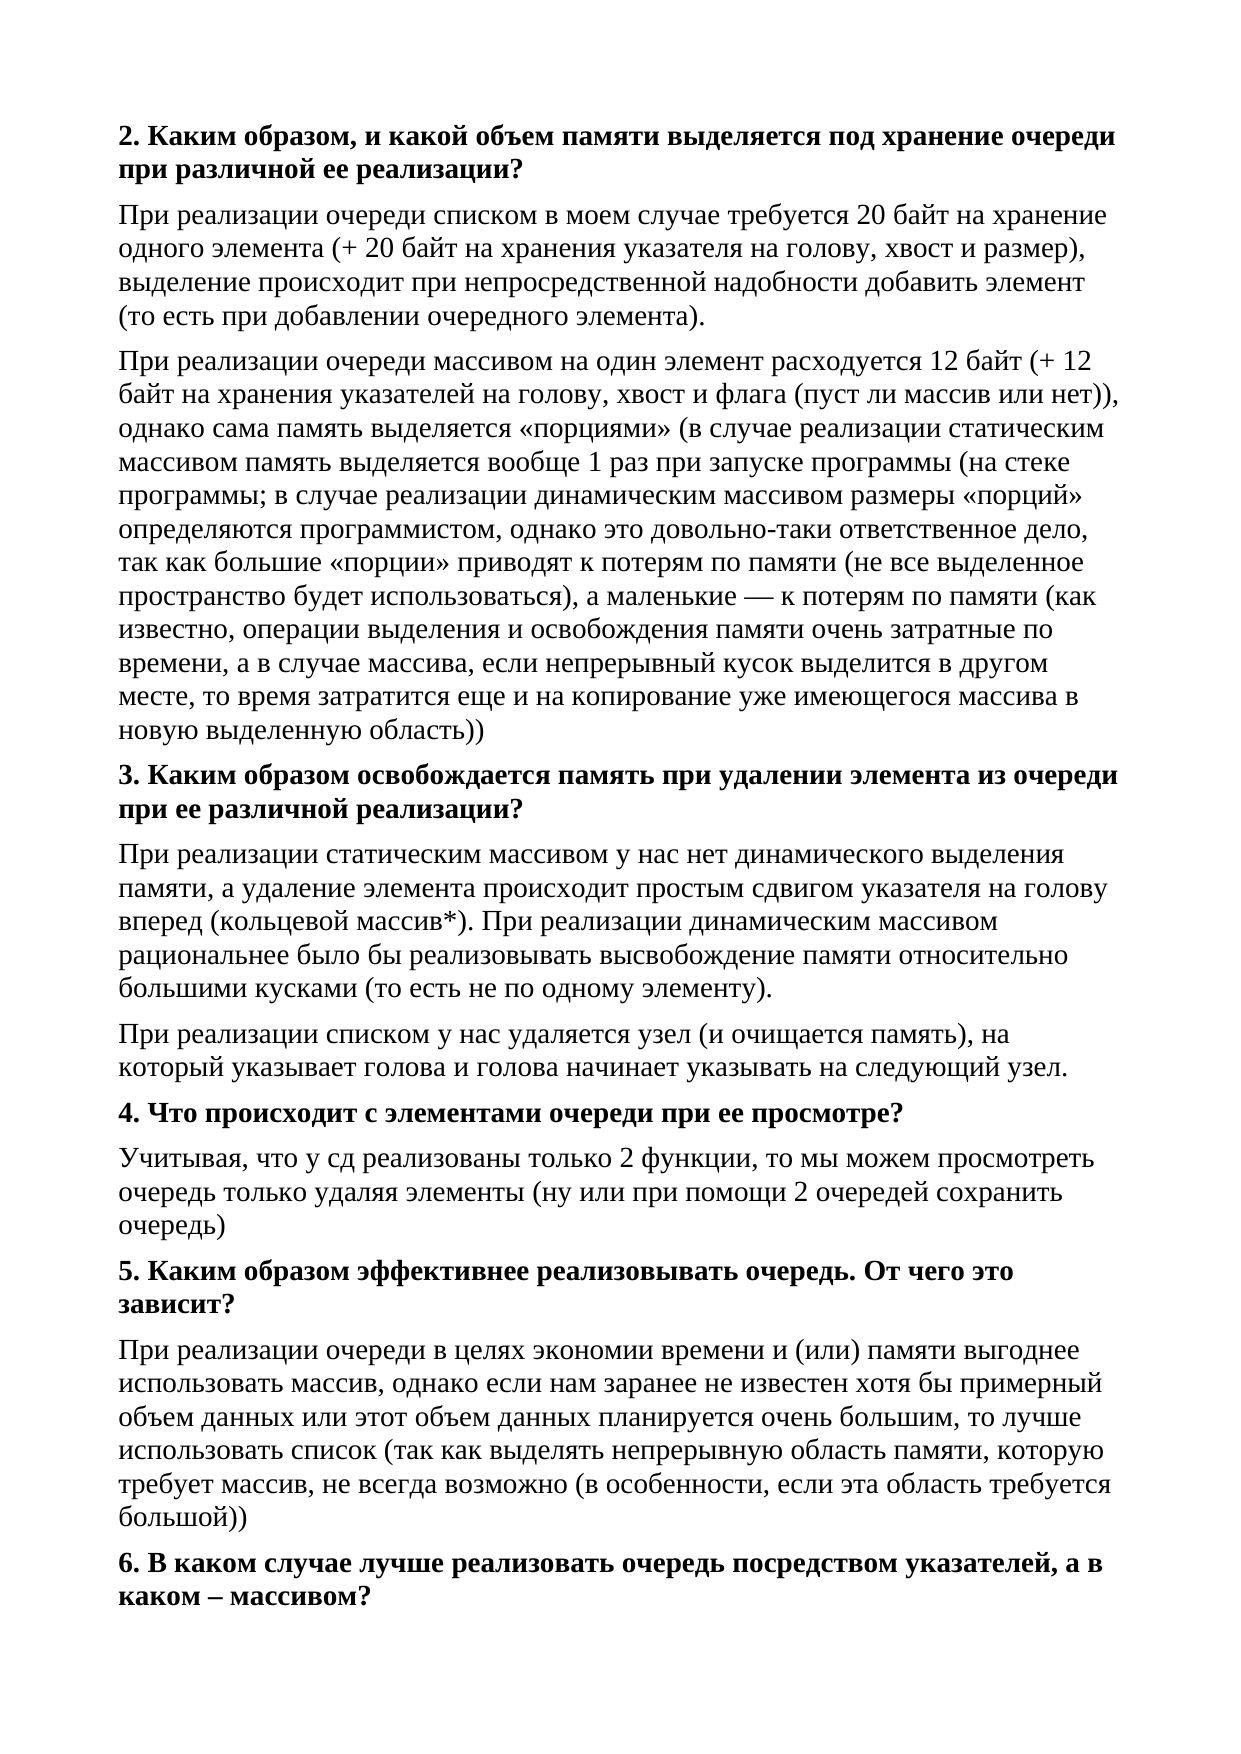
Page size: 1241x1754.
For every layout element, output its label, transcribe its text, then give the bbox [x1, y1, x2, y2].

text При реализации статическим массивом у нас нет динамического выделения памяти, а удаление элемента происходит простым сдвигом указателя на голову вперед (кольцевой массив*). При реализации динамическим массивом рациональнее было бы реализовывать высвобождение памяти относительно большими кусками (то есть не по одному элементу). [118, 836, 1122, 1004]
text При реализации списком у нас удаляется узел (и очищается память), на который указывает голова и голова начинает указывать на следующий узел. [118, 1016, 1122, 1083]
text 5. Каким образом эффективнее реализовывать очередь. От чего это зависит? [118, 1253, 1122, 1320]
text Учитывая, что у сд реализованы только 2 функции, то мы можем просмотреть очередь только удаляя элементы (ну или при помощи 2 очередей сохранить очередь) [118, 1140, 1122, 1241]
text 2. Каким образом, и какой объем памяти выделяется под хранение очереди при различной ее реализации? [118, 118, 1122, 185]
text При реализации очереди в целях экономии времени и (или) памяти выгоднее использовать массив, однако если нам заранее не известен хотя бы примерный объем данных или этот объем данных планируется очень большим, то лучше использовать список (так как выделять непрерывную область памяти, которую требует массив, не всегда возможно (в особенности, если эта область требуется большой)) [118, 1332, 1122, 1533]
text При реализации очереди массивом на один элемент расходуется 12 байт (+ 12 байт на хранения указателей на голову, хвост и флага (пуст ли массив или нет)), однако сама память выделяется «порциями» (в случае реализации статическим массивом память выделяется вообще 1 раз при запуске программы (на стеке программы; в случае реализации динамическим массивом размеры «порций» определяются программистом, однако это довольно-таки ответственное дело, так как большие «порции» приводят к потерям по памяти (не все выделенное пространство будет использоваться), а маленькие — к потерям по памяти (как известно, операции выделения и освобождения памяти очень затратные по времени, а в случае массива, если непрерывный кусок выделится в другом месте, то время затратится еще и на копирование уже имеющегося массива в новую выделенную область)) [118, 343, 1122, 746]
text 3. Каким образом освобождается память при удалении элемента из очереди при ее различной реализации? [118, 757, 1122, 824]
text При реализации очереди списком в моем случае требуется 20 байт на хранение одного элемента (+ 20 байт на хранения указателя на голову, хвост и размер), выделение происходит при непросредственной надобности добавить элемент (то есть при добавлении очередного элемента). [118, 197, 1122, 331]
text 6. В каком случае лучше реализовать очередь посредством указателей, а в каком – массивом? [118, 1545, 1122, 1612]
text 4. Что происходит с элементами очереди при ее просмотре? [118, 1095, 1122, 1128]
